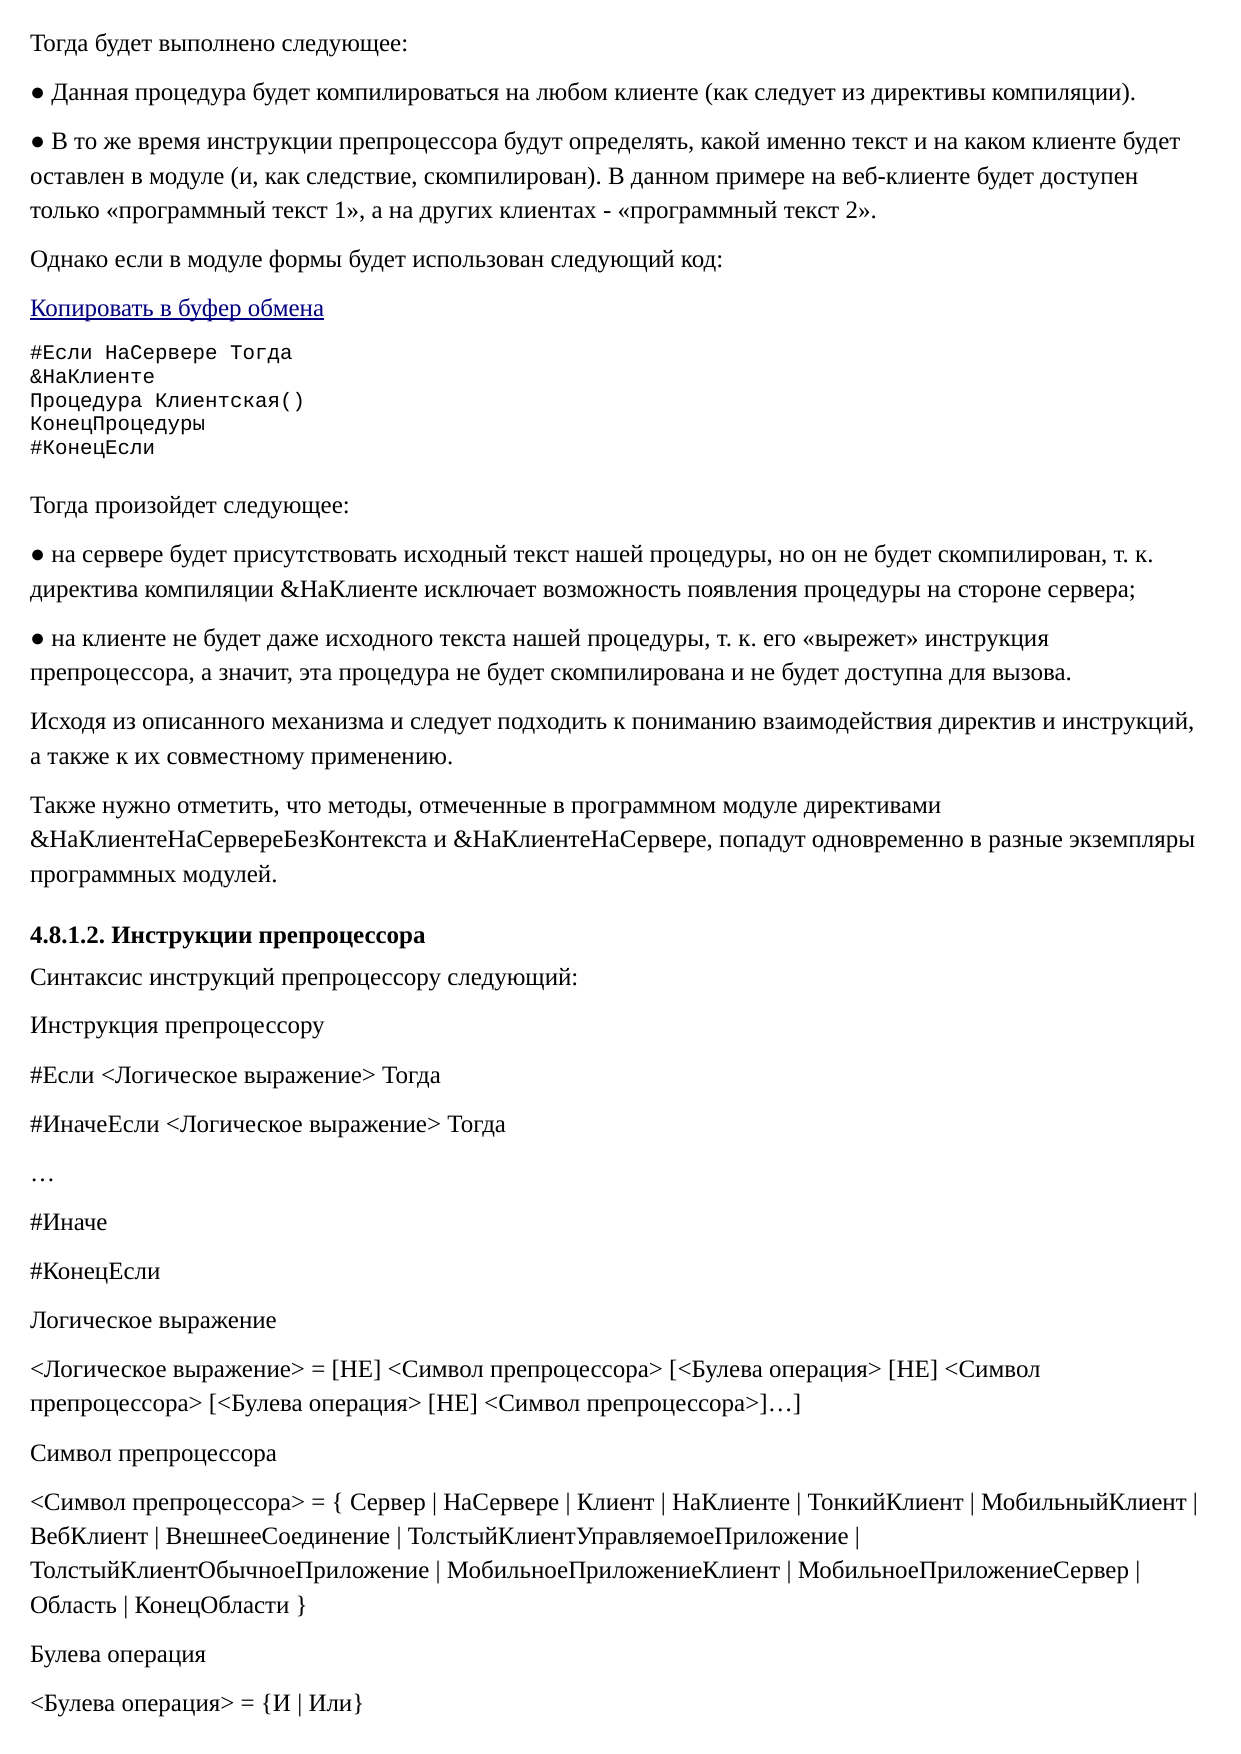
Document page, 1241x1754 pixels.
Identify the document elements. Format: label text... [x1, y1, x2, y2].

text КонецПроцедуры [30, 413, 1211, 437]
text Копировать в буфер обмена [30, 293, 1211, 322]
text Также нужно отметить, что методы, отмеченные в программном модуле директивами &НаКлиентеНаСервереБезКонтекста и &НаКлиентеНаСервере, попадут одновременно в разные экземпляры программных модулей. [30, 790, 1211, 887]
text #Иначе [30, 1207, 1211, 1236]
text <Логическое выражение> = [НЕ] <Символ препроцессора> [<Булева операция> [НЕ] <Символ препроцессора> [<Булева операция> [НЕ] <Символ препроцессора>]…] [30, 1354, 1211, 1417]
text #Если НаСервере Тогда [30, 342, 1211, 366]
text &НаКлиенте [30, 366, 1211, 390]
text Тогда будет выполнено следующее: [30, 28, 1211, 57]
text <Символ препроцессора> = { Сервер | НаСервере | Клиент | НаКлиенте | ТонкийКлиент | МобильныйКлиент | ВебКлиент | ВнешнееСоединение | ТолстыйКлиентУправляемоеПриложение | ТолстыйКлиентОбычноеПриложение | МобильноеПриложениеКлиент | МобильноеПриложениеСервер | Область | КонецОбласти } [30, 1487, 1211, 1619]
text ● В то же время инструкции препроцессора будут определять, какой именно текст и на каком клиенте будет оставлен в модуле (и, как следствие, скомпилирован). В данном примере на веб-клиенте будет доступен только «программный текст 1», а на других клиентах ‑ «программный текст 2». [30, 126, 1211, 224]
subtitle 4.8.1.2. Инструкции препроцессора [30, 920, 1211, 949]
text Булева операция [30, 1639, 1211, 1668]
text Символ препроцессора [30, 1438, 1211, 1466]
text … [30, 1158, 1211, 1187]
text ● на сервере будет присутствовать исходный текст нашей процедуры, но он не будет скомпилирован, т. к. директива компиляции &НаКлиенте исключает возможность появления процедуры на стороне сервера; [30, 539, 1211, 602]
text #ИначеЕсли <Логическое выражение> Тогда [30, 1109, 1211, 1137]
text ● Данная процедура будет компилироваться на любом клиенте (как следует из директивы компиляции). [30, 77, 1211, 106]
text Тогда произойдет следующее: [30, 490, 1211, 519]
text Инструкция препроцессору [30, 1011, 1211, 1039]
text #Если <Логическое выражение> Тогда [30, 1060, 1211, 1088]
text Синтаксис инструкций препроцессору следующий: [30, 962, 1211, 990]
text ● на клиенте не будет даже исходного текста нашей процедуры, т. к. его «вырежет» инструкция препроцессора, а значит, эта процедура не будет скомпилирована и не будет доступна для вызова. [30, 623, 1211, 686]
text Исходя из описанного механизма и следует подходить к пониманию взаимодействия директив и инструкций, а также к их совместному применению. [30, 706, 1211, 769]
text #КонецЕсли [30, 1256, 1211, 1285]
text #КонецЕсли [30, 437, 1211, 461]
text Однако если в модуле формы будет использован следующий код: [30, 244, 1211, 273]
text <Булева операция> = {И | Или} [30, 1688, 1211, 1717]
text Логическое выражение [30, 1305, 1211, 1334]
text Процедура Клиентская() [30, 390, 1211, 413]
